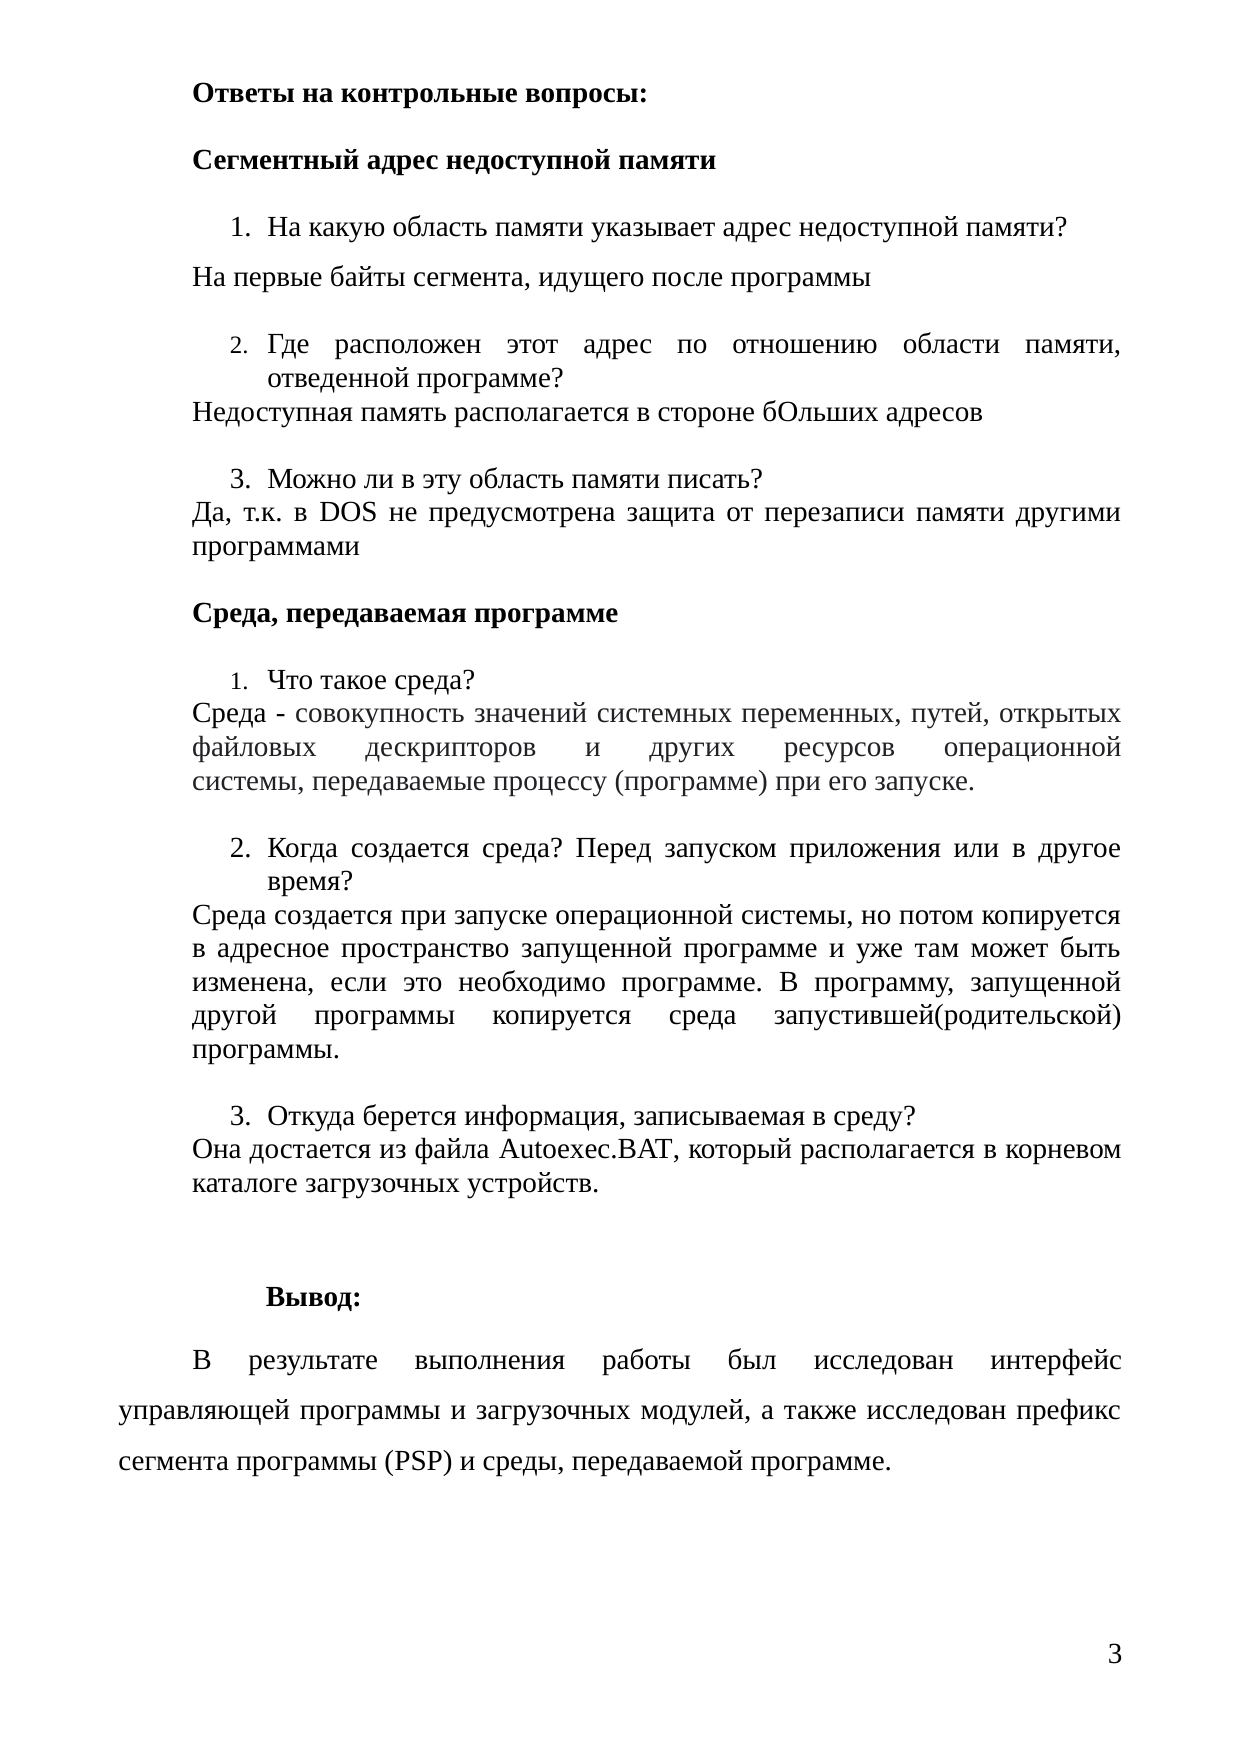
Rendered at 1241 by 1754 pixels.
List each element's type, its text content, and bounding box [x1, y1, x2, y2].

text Она достается из файла Autoexec.BAT, который располагается в корневом каталоге загрузочных устройств. [192, 1132, 1122, 1199]
list На какую область памяти указывает адрес недоступной памяти? [229, 209, 1122, 243]
text Среда создается при запуске операционной системы, но потом копируется в адресное пространство запущенной программе и уже там может быть изменена, если это необходимо программе. В программу, запущенной другой программы копируется среда запустившей(родительской) программы. [192, 897, 1122, 1064]
text Ответы на контрольные вопросы: [118, 75, 1122, 108]
list Где расположен этот адрес по отношению области памяти, отведенной программе? [229, 327, 1122, 394]
text На первые байты сегмента, идущего после программы [192, 259, 1122, 293]
text Да, т.к. в DOS не предусмотрена защита от перезаписи памяти другими программами [192, 494, 1122, 561]
text Вывод: [118, 1279, 1122, 1313]
list Когда создается среда? Перед запуском приложения или в другое время? [229, 830, 1122, 897]
text Среда - совокупность значений системных переменных, путей, открытых файловых дескрипторов и других ресурсов операционной системы, передаваемые процессу (программе) при его запуске. [192, 696, 1122, 796]
text В результате выполнения работы был исследован интерфейс управляющей программы и загрузочных модулей, а также исследован префикс сегмента программы (PSP) и среды, передаваемой программе. [118, 1342, 1122, 1476]
text Сегментный адрес недоступной памяти [118, 142, 1122, 176]
text Среда, передаваемая программе [192, 595, 1122, 628]
text Недоступная память располагается в стороне бОльших адресов [192, 394, 1122, 427]
list Что такое среда? [229, 662, 1122, 696]
list Можно ли в эту область памяти писать? [229, 461, 1122, 494]
list Откуда берется информация, записываемая в среду? [229, 1098, 1122, 1132]
